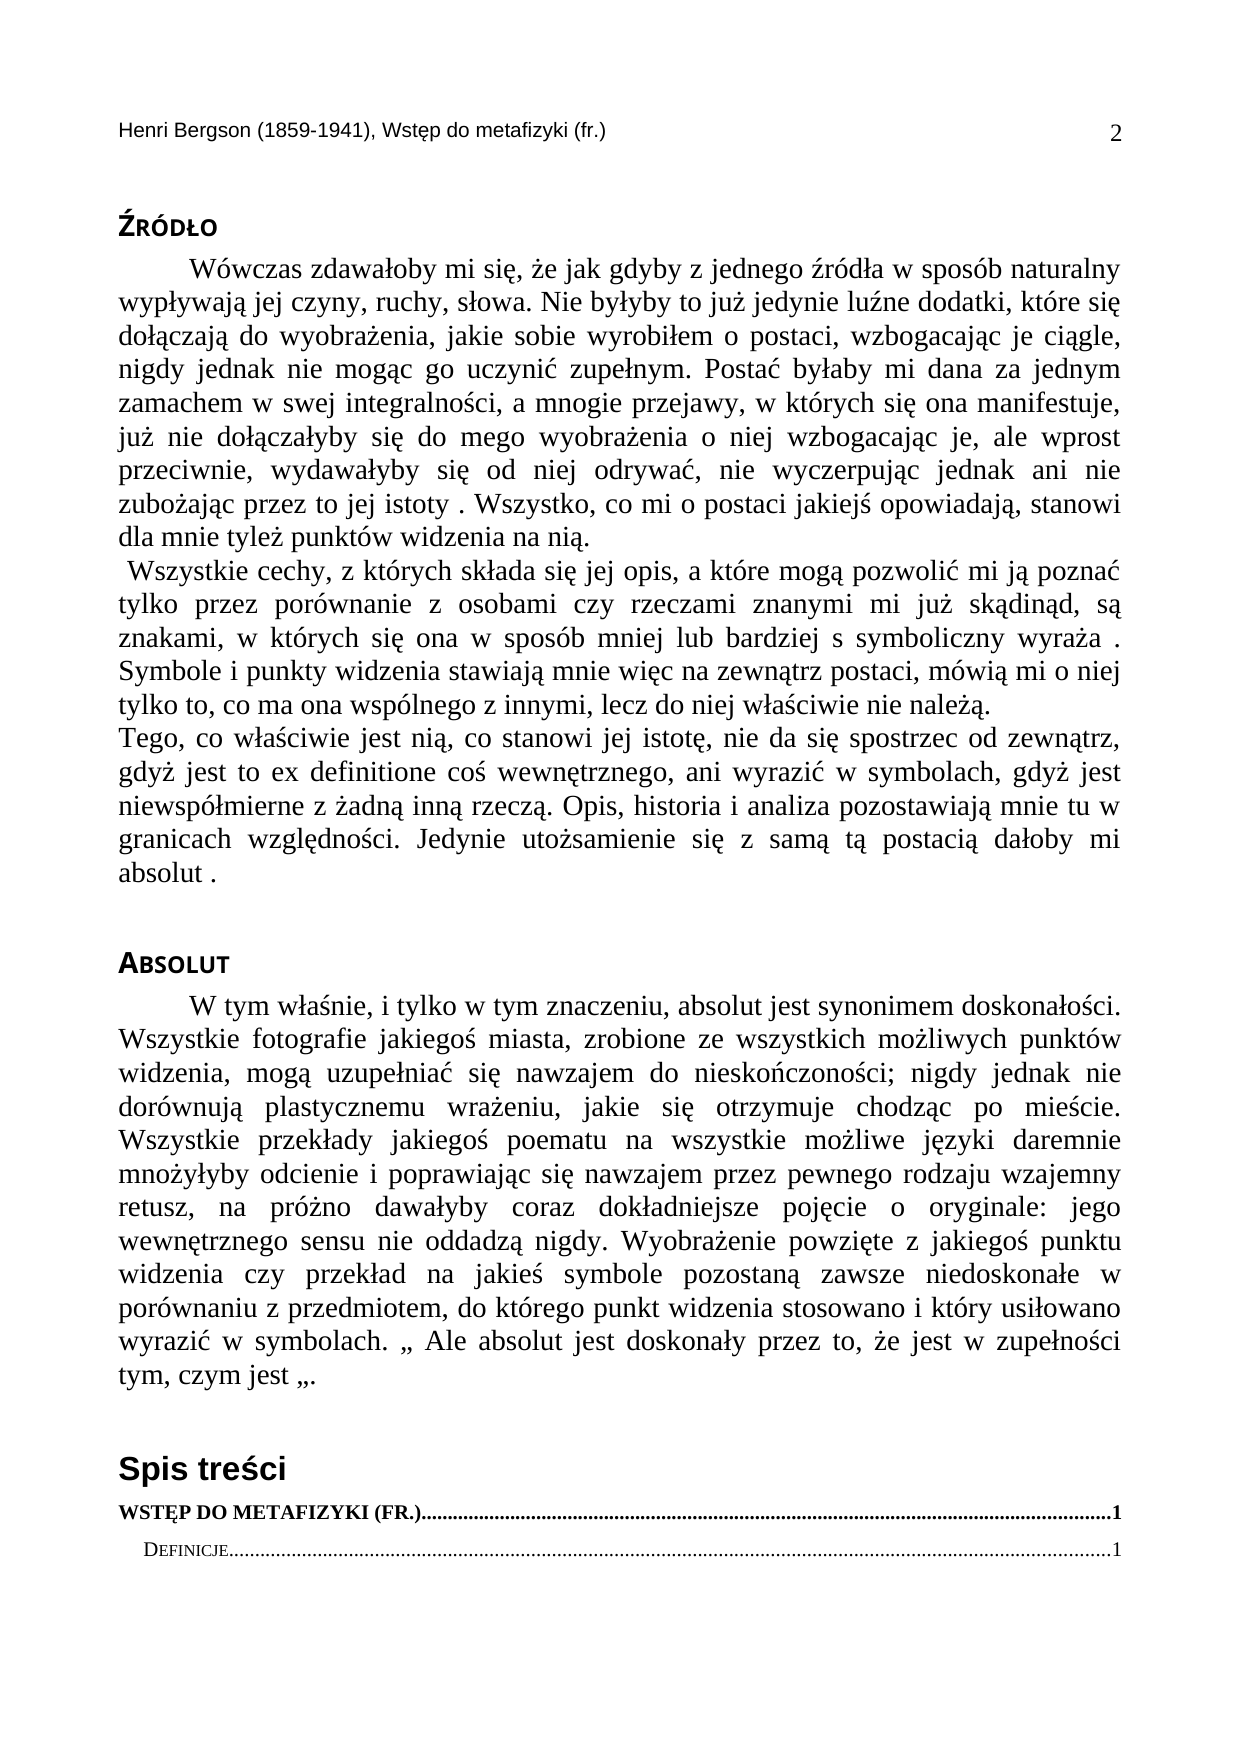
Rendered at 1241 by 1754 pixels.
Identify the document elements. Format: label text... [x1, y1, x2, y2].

text Definicje 1 [143, 1537, 1122, 1561]
subtitle Spis treści [118, 1449, 1122, 1487]
text Wstęp do metafizyki (fr.) 1 [118, 1500, 1122, 1524]
subtitle Źródło [118, 205, 1122, 245]
text Tego, co właściwie jest nią, co stanowi jej istotę, nie da się spostrzec od zewnątrz, gdyż jest to ex definitione coś wewnętrznego, ani wyrazić w symbolach, gdyż jest niewspółmierne z żadną inną rzeczą. Opis, historia i analiza pozostawiają mnie tu w granicach względności. Jedynie utożsamienie się z samą tą postacią dałoby mi absolut . [118, 721, 1122, 888]
text Wszystkie cechy, z których składa się jej opis, a które mogą pozwolić mi ją poznać tylko przez porównanie z osobami czy rzeczami znanymi mi już skądinąd, są znakami, w których się ona w sposób mniej lub bardziej s symboliczny wyraża . Symbole i punkty widzenia stawiają mnie więc na zewnątrz postaci, mówią mi o niej tylko to, co ma ona wspólnego z innymi, lecz do niej właściwie nie należą. [118, 553, 1122, 721]
text Wówczas zdawałoby mi się, że jak gdyby z jednego źródła w sposób naturalny wypływają jej czyny, ruchy, słowa. Nie byłyby to już jedynie luźne dodatki, które się dołączają do wyobrażenia, jakie sobie wyrobiłem o postaci, wzbogacając je ciągle, nigdy jednak nie mogąc go uczynić zupełnym. Postać byłaby mi dana za jednym zamachem w swej integralności, a mnogie przejawy, w których się ona manifestuje, już nie dołączałyby się do mego wyobrażenia o niej wzbogacając je, ale wprost przeciwnie, wydawałyby się od niej odrywać, nie wyczerpując jednak ani nie zubożając przez to jej istoty . Wszystko, co mi o postaci jakiejś opowiadają, stanowi dla mnie tyleż punktów widzenia na nią. [118, 251, 1122, 553]
text W tym właśnie, i tylko w tym znaczeniu, absolut jest synonimem doskonałości. Wszystkie fotografie jakiegoś miasta, zrobione ze wszystkich możliwych punktów widzenia, mogą uzupełniać się nawzajem do nieskończoności; nigdy jednak nie dorównują plastycznemu wrażeniu, jakie się otrzymuje chodząc po mieście. Wszystkie przekłady jakiegoś poematu na wszystkie możliwe języki daremnie mnożyłyby odcienie i poprawiając się nawzajem przez pewnego rodzaju wzajemny retusz, na próżno dawałyby coraz dokładniejsze pojęcie o oryginale: jego wewnętrznego sensu nie oddadzą nigdy. Wyobrażenie powzięte z jakiegoś punktu widzenia czy przekład na jakieś symbole pozostaną zawsze niedoskonałe w porównaniu z przedmiotem, do którego punkt widzenia stosowano i który usiłowano wyrazić w symbolach. „ Ale absolut jest doskonały przez to, że jest w zupełności tym, czym jest „. [118, 988, 1122, 1391]
subtitle Absolut [118, 942, 1122, 982]
